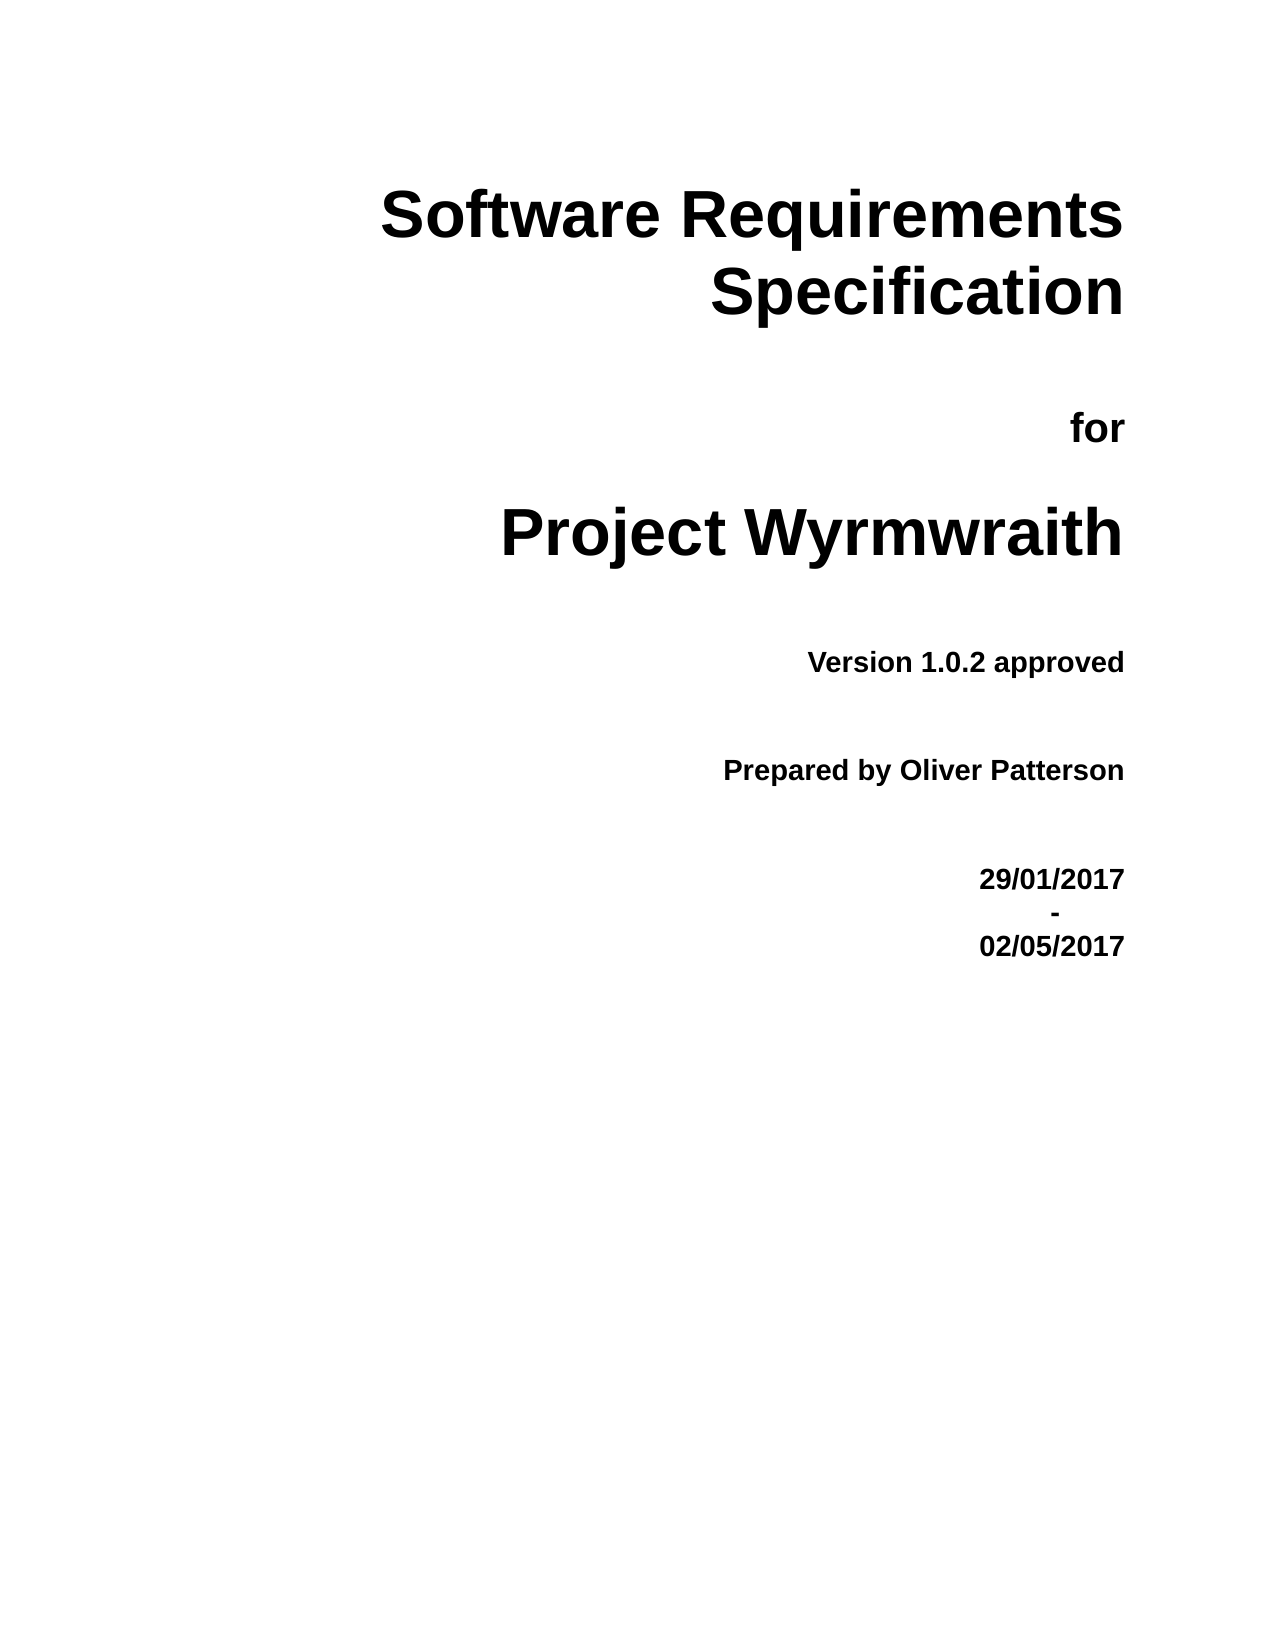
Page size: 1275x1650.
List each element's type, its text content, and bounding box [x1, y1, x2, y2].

text Version 1.0.2 approved [150, 644, 1125, 678]
text 29/01/2017 - 02/05/2017 [150, 862, 1125, 962]
text Prepared by Oliver Patterson [150, 753, 1125, 787]
title Software Requirements Specification [150, 175, 1125, 328]
title Project Wyrmwraith [150, 493, 1125, 569]
title for [150, 403, 1125, 451]
